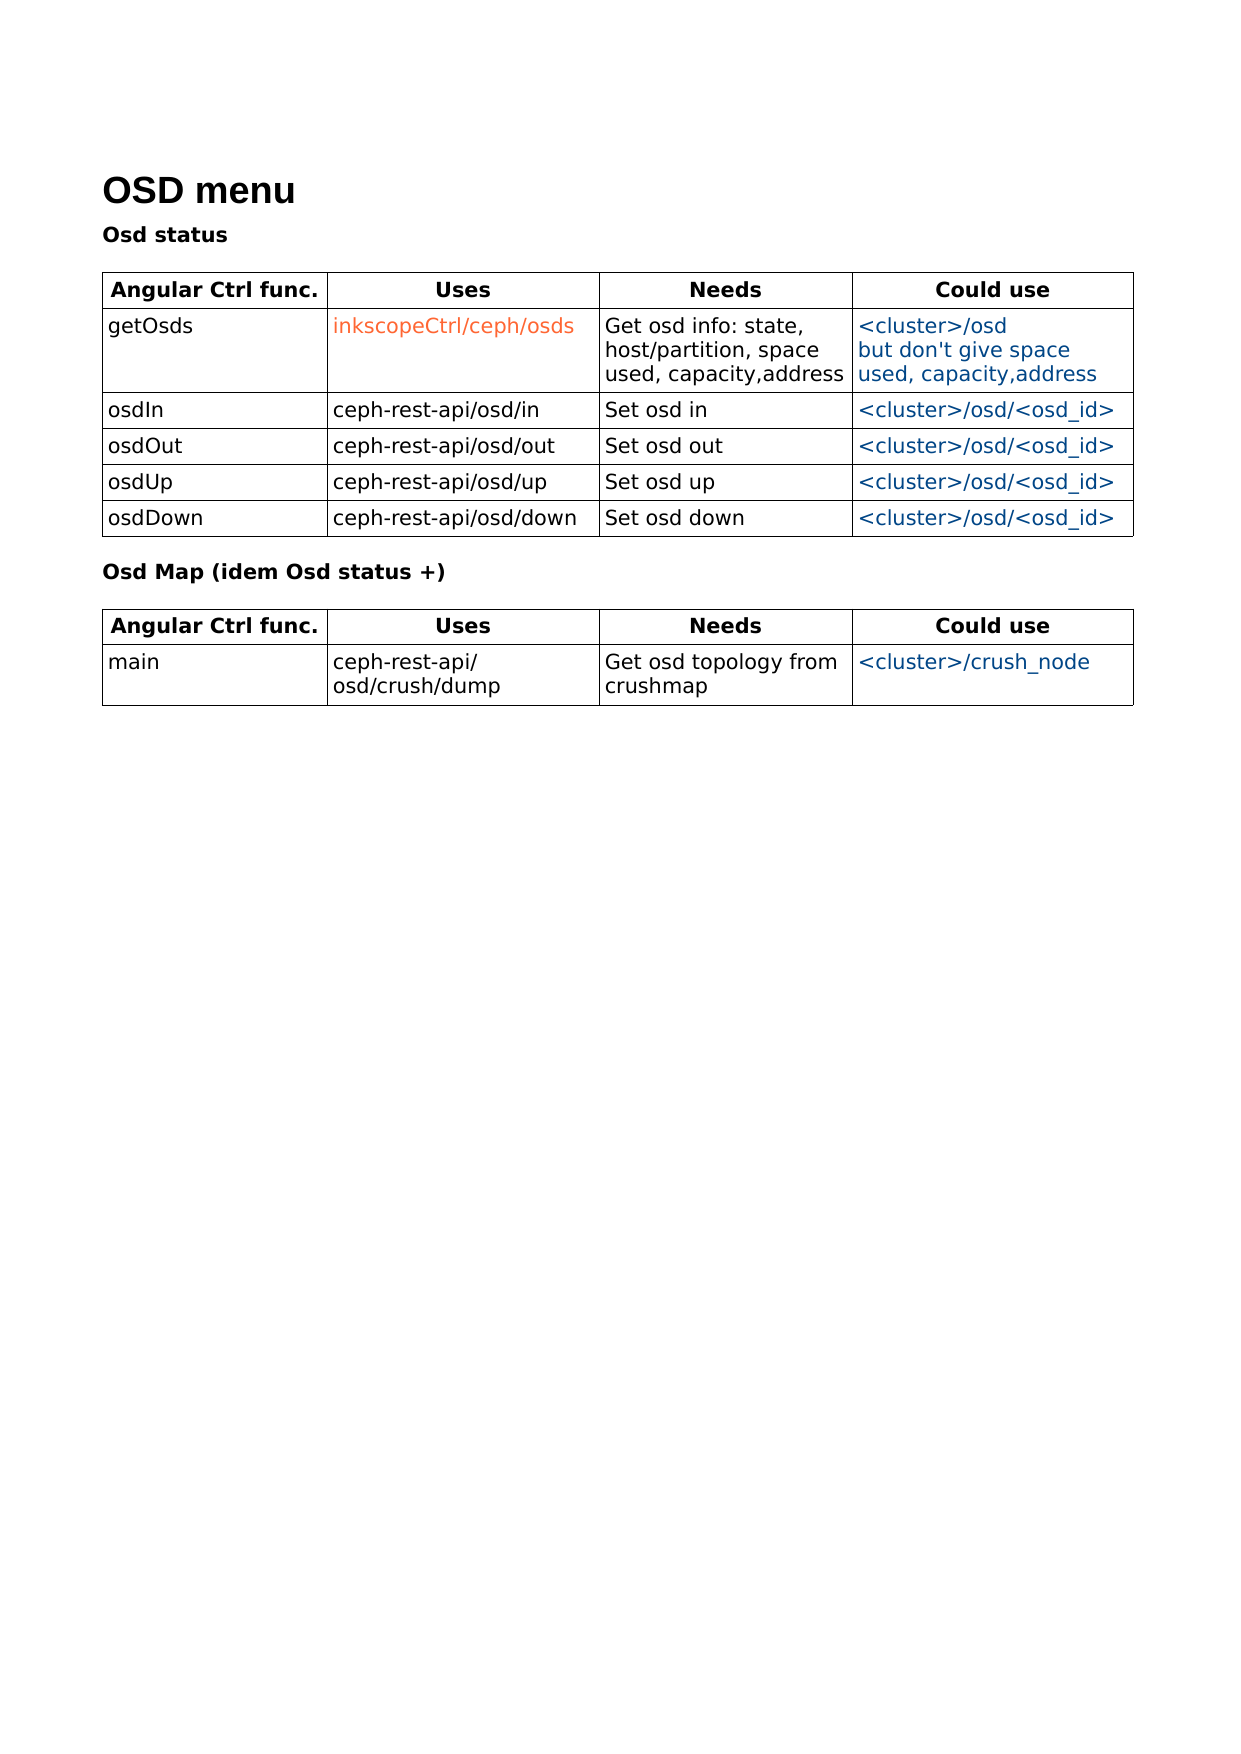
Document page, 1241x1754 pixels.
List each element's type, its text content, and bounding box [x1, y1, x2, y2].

table_cell Set osd down [600, 501, 852, 536]
table_header Uses [328, 610, 599, 644]
table_cell osdUp [103, 465, 327, 500]
table_cell Set osd up [600, 465, 852, 500]
table_cell osdIn [103, 393, 327, 428]
table_cell main [103, 645, 327, 704]
text Osd Map (idem Osd status +) [102, 560, 1138, 584]
table_cell ceph-rest-api/osd/out [328, 429, 599, 464]
table_header Needs [600, 610, 852, 644]
table_cell <cluster>/crush_node [853, 645, 1133, 704]
table_cell osdDown [103, 501, 327, 536]
table_header Could use [853, 610, 1133, 644]
table_header Angular Ctrl func. [103, 273, 327, 308]
table_cell getOsds [103, 309, 327, 392]
table_cell <cluster>/osd/<osd_id> [853, 429, 1133, 464]
table_header Uses [328, 273, 599, 308]
table_cell <cluster>/osd/<osd_id> [853, 393, 1133, 428]
table_header Needs [600, 273, 852, 308]
table_cell <cluster>/osd/<osd_id> [853, 465, 1133, 500]
table_cell inkscopeCtrl/ceph/osds [328, 309, 599, 392]
table_cell <cluster>/osd/<osd_id> [853, 501, 1133, 536]
table_cell Set osd out [600, 429, 852, 464]
table_cell <cluster>/osd but don't give space used, capacity,address [853, 309, 1133, 392]
table_cell Get osd info: state, host/partition, space used, capacity,address [600, 309, 852, 392]
table_cell ceph-rest-api/ osd/crush/dump [328, 645, 599, 704]
table_cell ceph-rest-api/osd/up [328, 465, 599, 500]
table_header Angular Ctrl func. [103, 610, 327, 644]
subtitle OSD menu [102, 167, 1138, 211]
table_cell Set osd in [600, 393, 852, 428]
table_header Could use [853, 273, 1133, 308]
table_cell ceph-rest-api/osd/in [328, 393, 599, 428]
table_cell Get osd topology from crushmap [600, 645, 852, 704]
table_cell ceph-rest-api/osd/down [328, 501, 599, 536]
text Osd status [102, 223, 1138, 248]
table_cell osdOut [103, 429, 327, 464]
